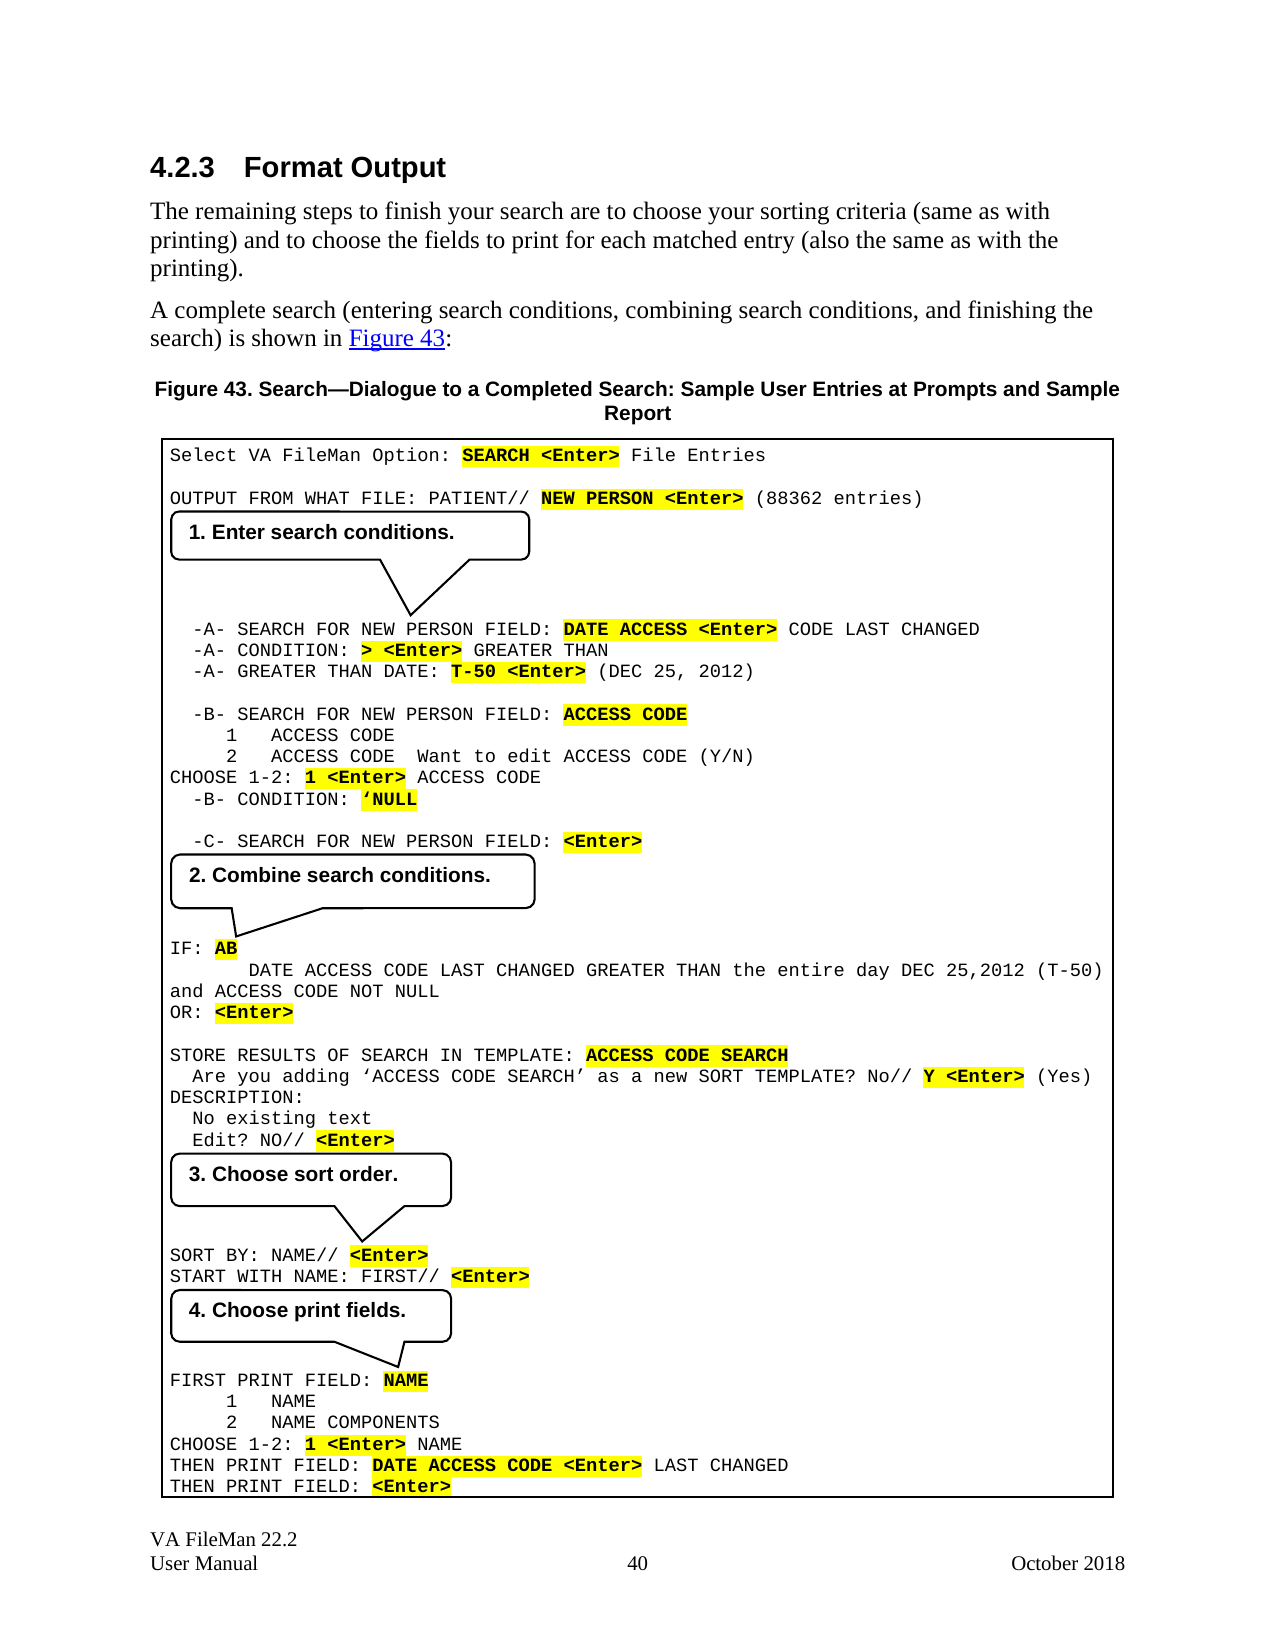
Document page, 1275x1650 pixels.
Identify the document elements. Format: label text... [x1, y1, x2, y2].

text -A- SEARCH FOR NEW PERSON FIELD: DATE ACCESS <Enter> CODE LAST CHANGED [163, 611, 1112, 632]
text 2 ACCESS CODE Want to edit ACCESS CODE (Y/N) [163, 738, 1112, 760]
text CHOOSE 1-2: 1 <Enter> NAME [163, 1426, 1112, 1447]
text -B- CONDITION: ‘NULL [163, 781, 1112, 811]
text SORT BY: NAME// <Enter> [163, 1237, 1112, 1258]
text Select VA FileMan Option: SEARCH <Enter> File Entries [163, 440, 1112, 467]
text 1 ACCESS CODE [163, 717, 1112, 738]
text -C- SEARCH FOR NEW PERSON FIELD: <Enter> [163, 823, 1112, 853]
text FIRST PRINT FIELD: NAME [163, 1362, 1112, 1384]
text OR: <Enter> [163, 994, 1112, 1024]
text No existing text [163, 1101, 1112, 1122]
text OUTPUT FROM WHAT FILE: PATIENT// NEW PERSON <Enter> (88362 entries) [163, 480, 1112, 510]
text Are you adding ‘ACCESS CODE SEARCH’ as a new SORT TEMPLATE? No// Y <Enter> (Yes) [163, 1058, 1112, 1079]
text CHOOSE 1-2: 1 <Enter> ACCESS CODE [163, 760, 1112, 781]
text The remaining steps to finish your search are to choose your sorting criteria (same as with printing) and to choose the fields to print for each matched entry (also the same as with the printing). [150, 196, 1125, 282]
text DESCRIPTION: [163, 1079, 1112, 1101]
text IF: AB [163, 931, 1112, 952]
text 1 NAME [163, 1384, 1112, 1405]
text 2. Combine search conditions. [189, 863, 517, 887]
subtitle Format Output [150, 150, 1125, 183]
text Figure 43. Search—Dialogue to a Completed Search: Sample User Entries at Prompts and Sample Report [150, 377, 1125, 425]
text Edit? NO// <Enter> [163, 1122, 1112, 1152]
text -A- CONDITION: > <Enter> GREATER THAN [163, 632, 1112, 653]
text THEN PRINT FIELD: <Enter> [163, 1469, 1112, 1496]
text 4. Choose print fields. [189, 1298, 434, 1322]
text 2 NAME COMPONENTS [163, 1405, 1112, 1426]
text A complete search (entering search conditions, combining search conditions, and finishing the search) is shown in Figure 43: [150, 295, 1125, 352]
text 3. Choose sort order. [189, 1162, 434, 1186]
text THEN PRINT FIELD: DATE ACCESS CODE <Enter> LAST CHANGED [163, 1447, 1112, 1469]
text DATE ACCESS CODE LAST CHANGED GREATER THAN the entire day DEC 25,2012 (T-50) and ACCESS CODE NOT NULL [163, 952, 1112, 994]
text 1. Enter search conditions. [188, 519, 512, 543]
text -B- SEARCH FOR NEW PERSON FIELD: ACCESS CODE [163, 696, 1112, 717]
text START WITH NAME: FIRST// <Enter> [163, 1258, 1112, 1288]
text -A- GREATER THAN DATE: T-50 <Enter> (DEC 25, 2012) [163, 653, 1112, 683]
text STORE RESULTS OF SEARCH IN TEMPLATE: ACCESS CODE SEARCH [163, 1037, 1112, 1058]
